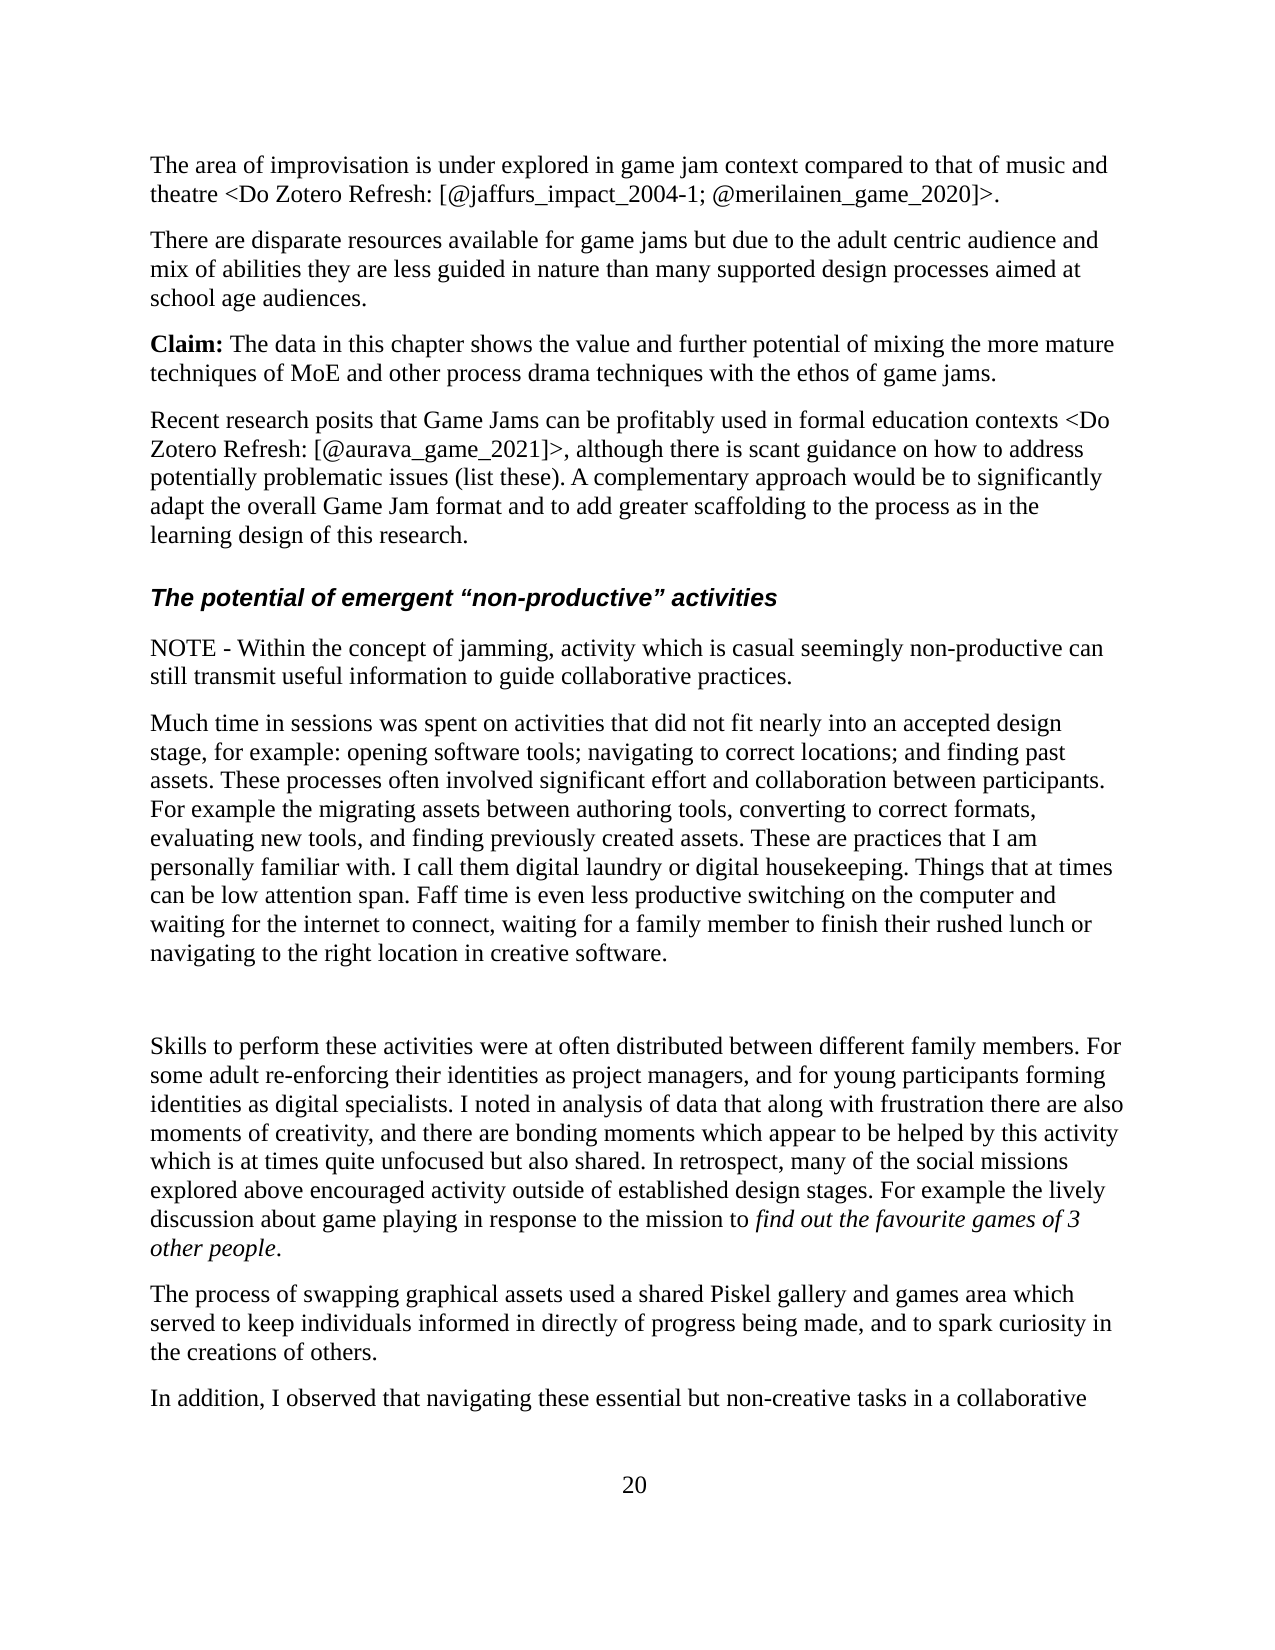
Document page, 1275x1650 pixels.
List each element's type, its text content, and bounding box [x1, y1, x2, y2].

text Claim: The data in this chapter shows the value and further potential of mixing the more mature techniques of MoE and other process drama techniques with the ethos of game jams. [150, 329, 1125, 387]
text The area of improvisation is under explored in game jam context compared to that of music and theatre <Do Zotero Refresh: [@jaffurs_impact_2004-1; @merilainen_game_2020]>. [150, 150, 1125, 207]
text NOTE - Within the concept of jamming, activity which is casual seemingly non-productive can still transmit useful information to guide collaborative practices. [150, 633, 1125, 690]
text There are disparate resources available for game jams but due to the adult centric audience and mix of abilities they are less guided in nature than many supported design processes aimed at school age audiences. [150, 225, 1125, 312]
text In addition, I observed that navigating these essential but non-creative tasks in a collaborative [150, 1383, 1125, 1412]
subtitle The potential of emergent “non-productive” activities [150, 583, 1125, 611]
text The process of swapping graphical assets used a shared Piskel gallery and games area which served to keep individuals informed in directly of progress being made, and to spark curiosity in the creations of others. [150, 1279, 1125, 1366]
text Much time in sessions was spent on activities that did not fit nearly into an accepted design stage, for example: opening software tools; navigating to correct locations; and finding past assets. These processes often involved significant effort and collaboration between participants. For example the migrating assets between authoring tools, converting to correct formats, evaluating new tools, and finding previously created assets. These are practices that I am personally familiar with. I call them digital laundry or digital housekeeping. Things that at times can be low attention span. Faff time is even less productive switching on the computer and waiting for the internet to connect, waiting for a family member to finish their rushed lunch or navigating to the right location in creative software. [150, 708, 1125, 967]
text Skills to perform these activities were at often distributed between different family members. For some adult re-enforcing their identities as project managers, and for young participants forming identities as digital specialists. I noted in analysis of data that along with frustration there are also moments of creativity, and there are bonding moments which appear to be helped by this activity which is at times quite unfocused but also shared. In retrospect, many of the social missions explored above encouraged activity outside of established design stages. For example the lively discussion about game playing in response to the mission to find out the favourite games of 3 other people. [150, 1031, 1125, 1261]
text Recent research posits that Game Jams can be profitably used in formal education contexts <Do Zotero Refresh: [@aurava_game_2021]>, although there is scant guidance on how to address potentially problematic issues (list these). A complementary approach would be to significantly adapt the overall Game Jam format and to add greater scaffolding to the process as in the learning design of this research. [150, 405, 1125, 549]
